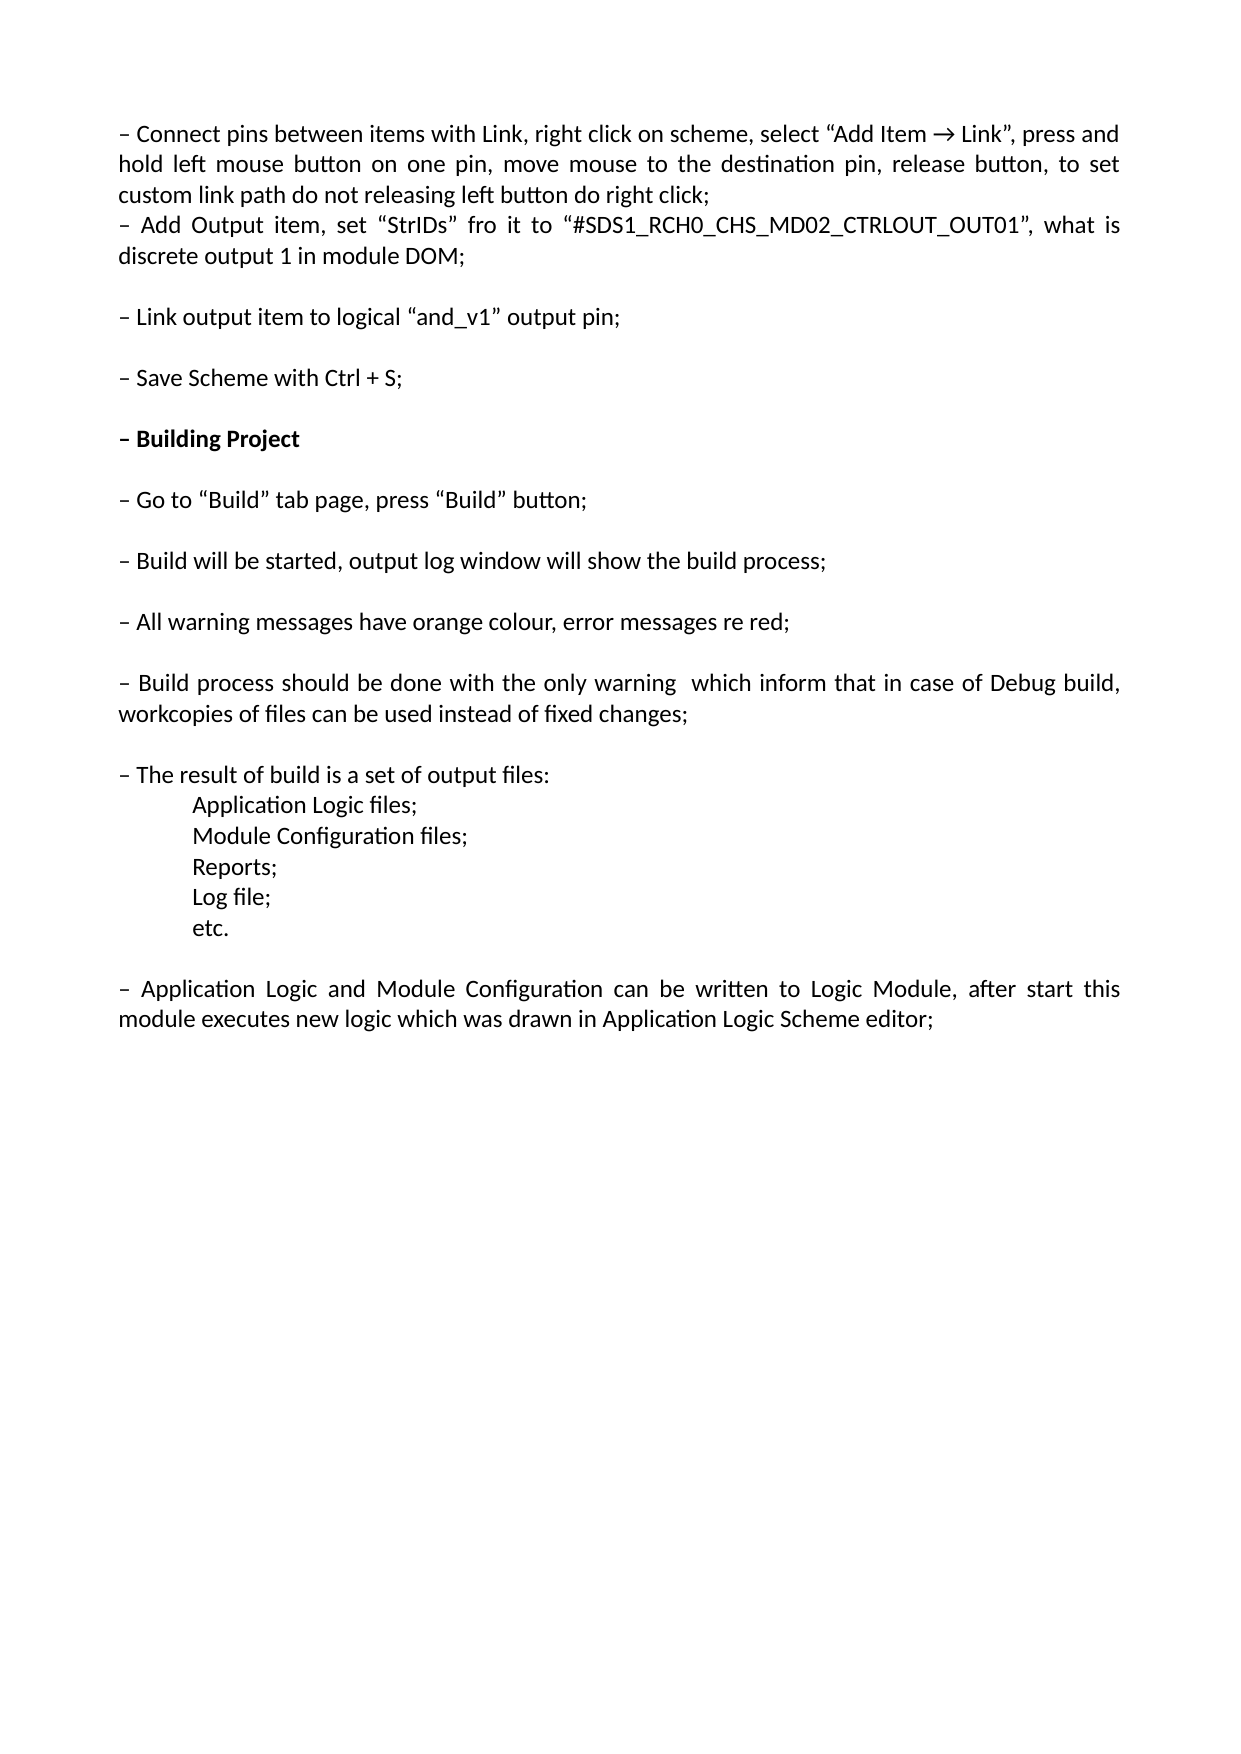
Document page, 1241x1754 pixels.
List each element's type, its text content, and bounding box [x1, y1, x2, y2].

text – Build process should be done with the only warning which inform that in case of Debug build, workcopies of files can be used instead of fixed changes; [118, 667, 1122, 728]
text Reports; [118, 851, 1122, 881]
text Application Logic files; [118, 789, 1122, 820]
text – Application Logic and Module Configuration can be written to Logic Module, after start this module executes new logic which was drawn in Application Logic Scheme editor; [118, 973, 1122, 1034]
text – Add Output item, set “StrIDs” fro it to “#SDS1_RCH0_CHS_MD02_CTRLOUT_OUT01”, what is discrete output 1 in module DOM; [118, 210, 1122, 271]
text – Link output item to logical “and_v1” output pin; [118, 301, 1122, 332]
text – Building Project [118, 423, 1122, 454]
text – Go to “Build” tab page, press “Build” button; [118, 484, 1122, 515]
text – Build will be started, output log window will show the build process; [118, 545, 1122, 576]
text Module Configuration files; [118, 820, 1122, 851]
text Log file; [118, 881, 1122, 912]
text – Save Scheme with Ctrl + S; [118, 362, 1122, 393]
text – All warning messages have orange colour, error messages re red; [118, 606, 1122, 637]
text etc. [118, 912, 1122, 942]
text – The result of build is a set of output files: [118, 759, 1122, 789]
text – Connect pins between items with Link, right click on scheme, select “Add Item → Link”, press and hold left mouse button on one pin, move mouse to the destination pin, release button, to set custom link path do not releasing left button do right click; [118, 118, 1122, 210]
